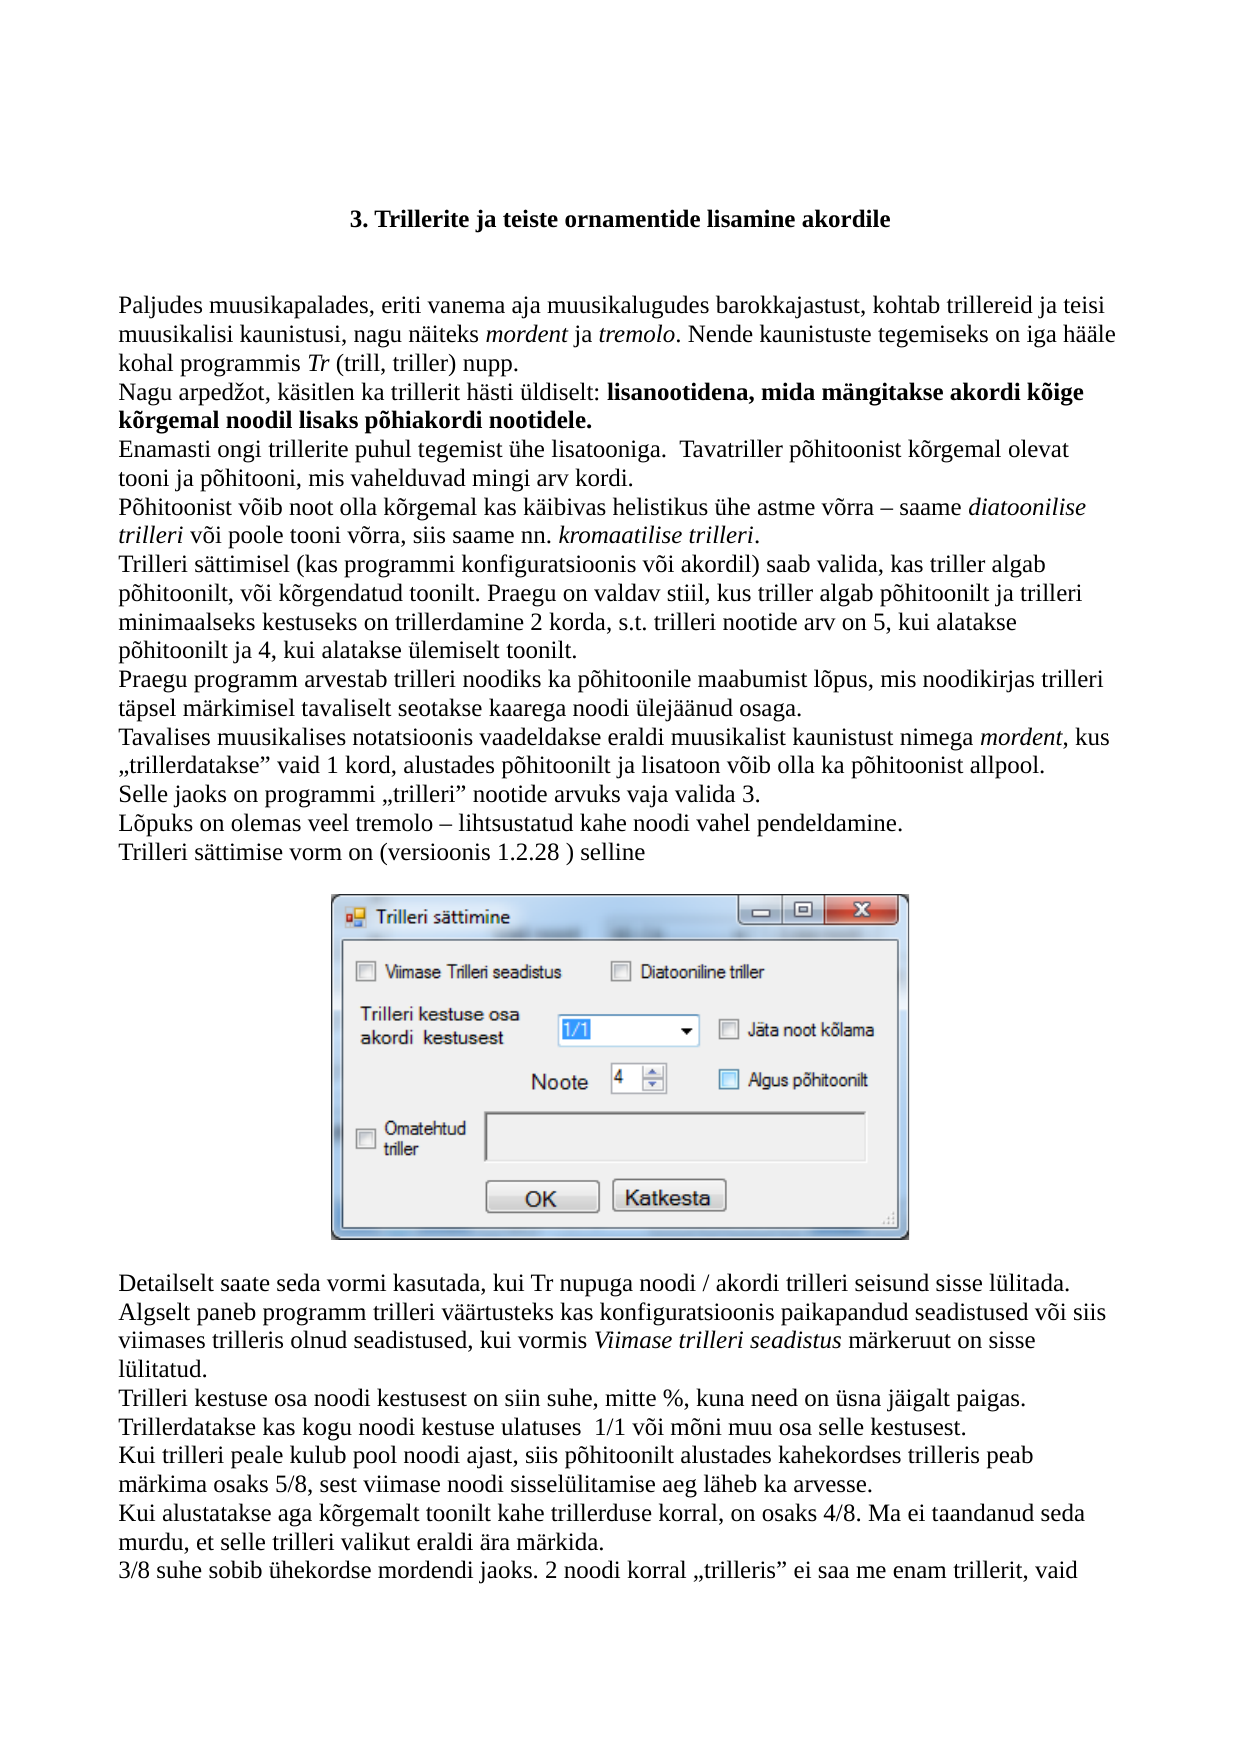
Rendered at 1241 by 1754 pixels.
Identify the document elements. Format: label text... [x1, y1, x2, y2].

text Lõpuks on olemas veel tremolo – lihtsustatud kahe noodi vahel pendeldamine. Trilleri sättimise vorm on (versioonis 1.2.28 ) selline [118, 808, 1122, 866]
text Trillerdatakse kas kogu noodi kestuse ulatuses 1/1 või mõni muu osa selle kestusest. [118, 1412, 1122, 1441]
text Paljudes muusikapalades, eriti vanema aja muusikalugudes barokkajastust, kohtab trillereid ja teisi muusikalisi kaunistusi, nagu näiteks mordent ja tremolo. Nende kaunistuste tegemiseks on iga hääle kohal programmis Tr (trill, triller) nupp. Nagu arpedžot, käsitlen ka trillerit hästi üldiselt: lisanootidena, mida mängitakse akordi kõige kõrgemal noodil lisaks põhiakordi nootidele. [118, 291, 1122, 434]
picture [331, 894, 910, 1240]
text Kui trilleri peale kulub pool noodi ajast, siis põhitoonilt alustades kahekordses trilleris peab märkima osaks 5/8, sest viimase noodi sisselülitamise aeg läheb ka arvesse. Kui alustatakse aga kõrgemalt toonilt kahe trillerduse korral, on osaks 4/8. Ma ei taandanud seda murdu, et selle trilleri valikut eraldi ära märkida. 3/8 suhe sobib ühekordse mordendi jaoks. 2 noodi korral „trilleris” ei saa me enam trillerit, vaid [118, 1441, 1122, 1584]
text Trilleri kestuse osa noodi kestusest on siin suhe, mitte %, kuna need on üsna jäigalt paigas. [118, 1383, 1122, 1412]
text Algselt paneb programm trilleri väärtusteks kas konfiguratsioonis paikapandud seadistused või siis viimases trilleris olnud seadistused, kui vormis Viimase trilleri seadistus märkeruut on sisse lülitatud. [118, 1297, 1122, 1383]
text Tavalises muusikalises notatsioonis vaadeldakse eraldi muusikalist kaunistust nimega mordent, kus „trillerdatakse” vaid 1 kord, alustades põhitoonilt ja lisatoon võib olla ka põhitoonist allpool. Selle jaoks on programmi „trilleri” nootide arvuks vaja valida 3. [118, 722, 1122, 808]
text 3. Trillerite ja teiste ornamentide lisamine akordile [118, 204, 1122, 233]
text Enamasti ongi trillerite puhul tegemist ühe lisatooniga. Tavatriller põhitoonist kõrgemal olevat tooni ja põhitooni, mis vahelduvad mingi arv kordi. Põhitoonist võib noot olla kõrgemal kas käibivas helistikus ühe astme võrra – saame diatoonilise trilleri või poole tooni võrra, siis saame nn. kromaatilise trilleri. [118, 434, 1122, 549]
text Detailselt saate seda vormi kasutada, kui Tr nupuga noodi / akordi trilleri seisund sisse lülitada. [118, 1268, 1122, 1297]
text Trilleri sättimisel (kas programmi konfiguratsioonis või akordil) saab valida, kas triller algab põhitoonilt, või kõrgendatud toonilt. Praegu on valdav stiil, kus triller algab põhitoonilt ja trilleri minimaalseks kestuseks on trillerdamine 2 korda, s.t. trilleri nootide arv on 5, kui alatakse põhitoonilt ja 4, kui alatakse ülemiselt toonilt. Praegu programm arvestab trilleri noodiks ka põhitoonile maabumist lõpus, mis noodikirjas trilleri täpsel märkimisel tavaliselt seotakse kaarega noodi ülejäänud osaga. [118, 549, 1122, 722]
